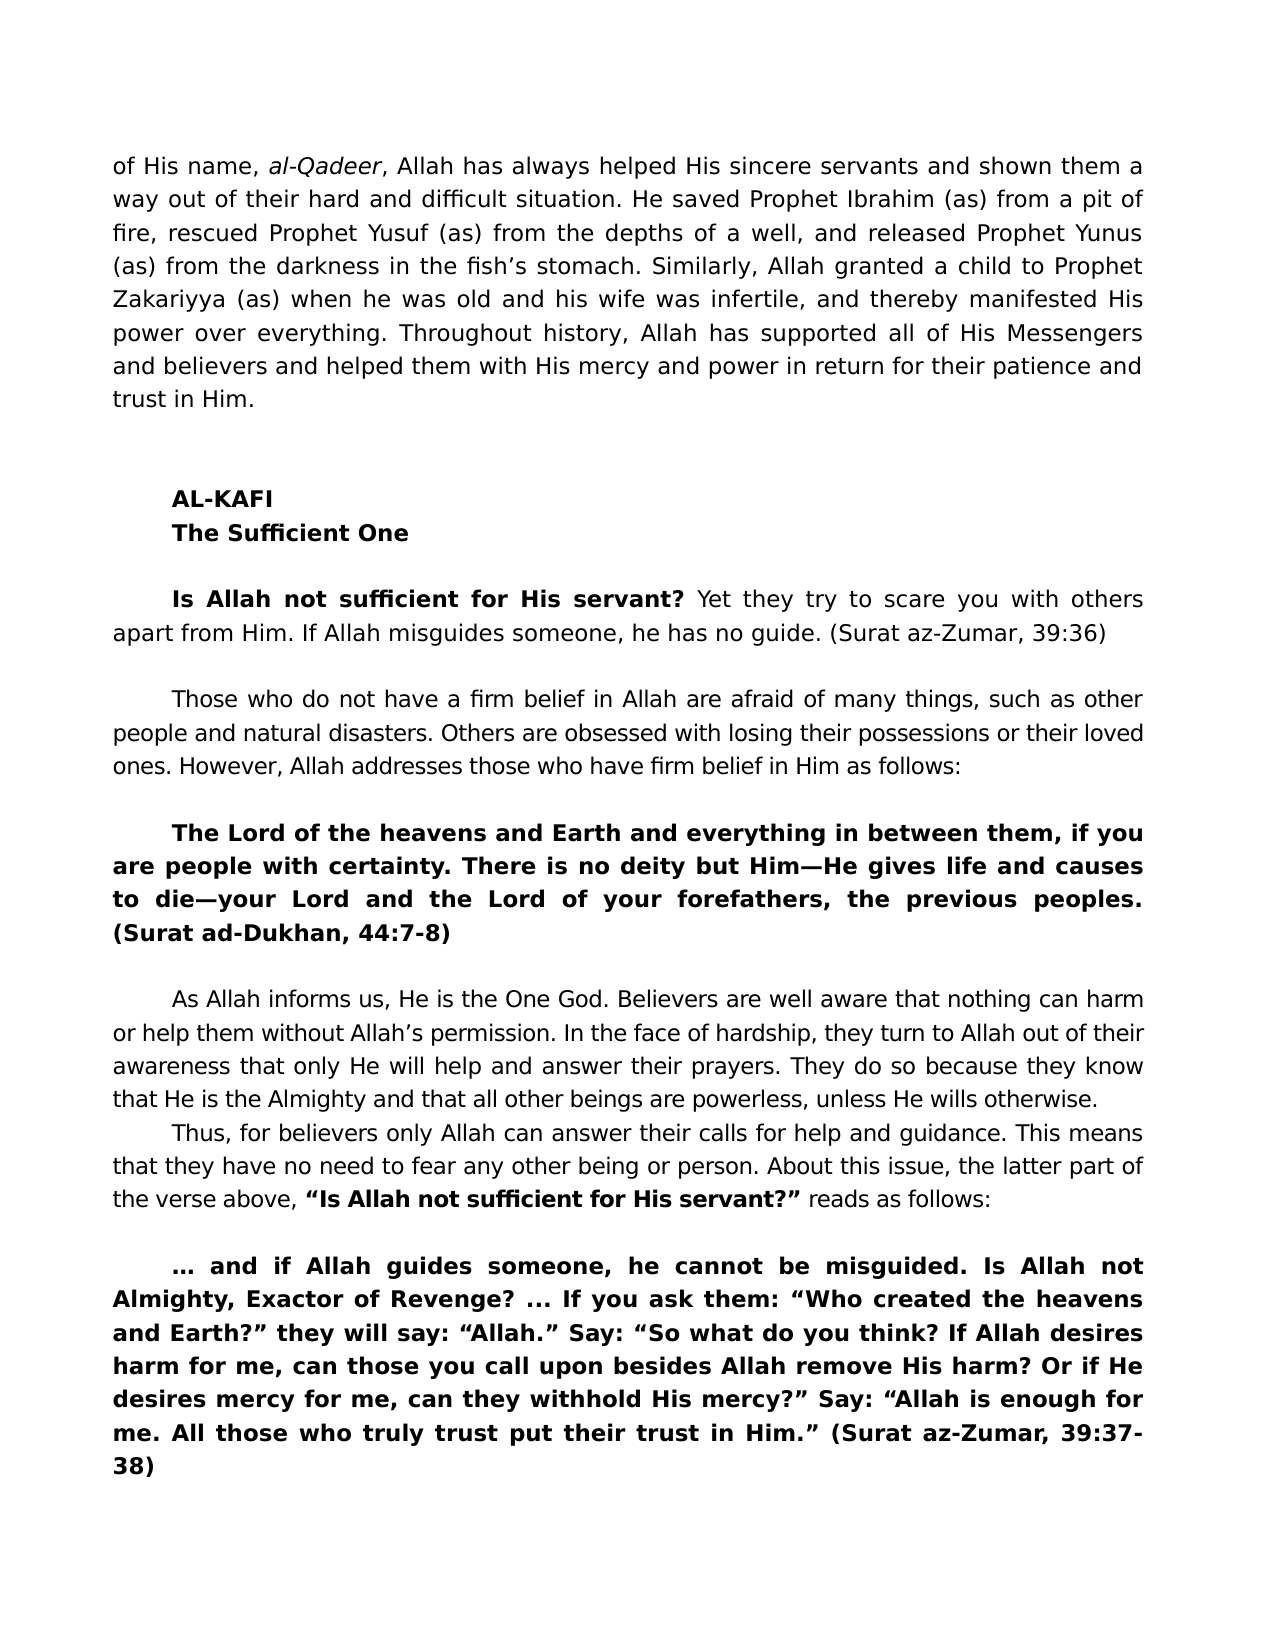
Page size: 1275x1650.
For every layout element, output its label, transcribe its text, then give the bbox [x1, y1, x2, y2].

text The Lord of the heavens and Earth and everything in between them, if you are people with certainty. There is no deity but Him—He gives life and causes to die—your Lord and the Lord of your forefathers, the previous peoples. (Surat ad-Dukhan, 44:7-8) [112, 814, 1145, 948]
text … and if Allah guides someone, he cannot be misguided. Is Allah not Almighty, Exactor of Revenge? ... If you ask them: “Who created the heavens and Earth?” they will say: “Allah.” Say: “So what do you think? If Allah desires harm for me, can those you call upon besides Allah remove His harm? Or if He desires mercy for me, can they withhold His mercy?” Say: “Allah is enough for me. All those who truly trust put their trust in Him.” (Surat az-Zumar, 39:37-38) [112, 1248, 1145, 1481]
text of His name, al-Qadeer, Allah has always helped His sincere servants and shown them a way out of their hard and difficult situation. He saved Prophet Ibrahim (as) from a pit of fire, rescued Prophet Yusuf (as) from the depths of a well, and released Prophet Yunus (as) from the darkness in the fish’s stomach. Similarly, Allah granted a child to Prophet Zakariyya (as) when he was old and his wife was infertile, and thereby manifested His power over everything. Throughout history, Allah has supported all of His Messengers and believers and helped them with His mercy and power in return for their patience and trust in Him. [112, 148, 1145, 414]
text Is Allah not sufficient for His servant? Yet they try to scare you with others apart from Him. If Allah misguides someone, he has no guide. (Surat az-Zumar, 39:36) [112, 581, 1145, 648]
text The Sufficient One [112, 514, 1145, 548]
text Thus, for believers only Allah can answer their calls for help and guidance. This means that they have no need to fear any other being or person. About this issue, the latter part of the verse above, “Is Allah not sufficient for His servant?” reads as follows: [112, 1114, 1145, 1214]
text As Allah informs us, He is the One God. Believers are well aware that nothing can harm or help them without Allah’s permission. In the face of hardship, they turn to Allah out of their awareness that only He will help and answer their prayers. They do so because they know that He is the Almighty and that all other beings are powerless, unless He wills otherwise. [112, 981, 1145, 1114]
text Those who do not have a firm belief in Allah are afraid of many things, such as other people and natural disasters. Others are obsessed with losing their possessions or their loved ones. However, Allah addresses those who have firm belief in Him as follows: [112, 681, 1145, 781]
text AL-KAFI [112, 481, 1145, 514]
